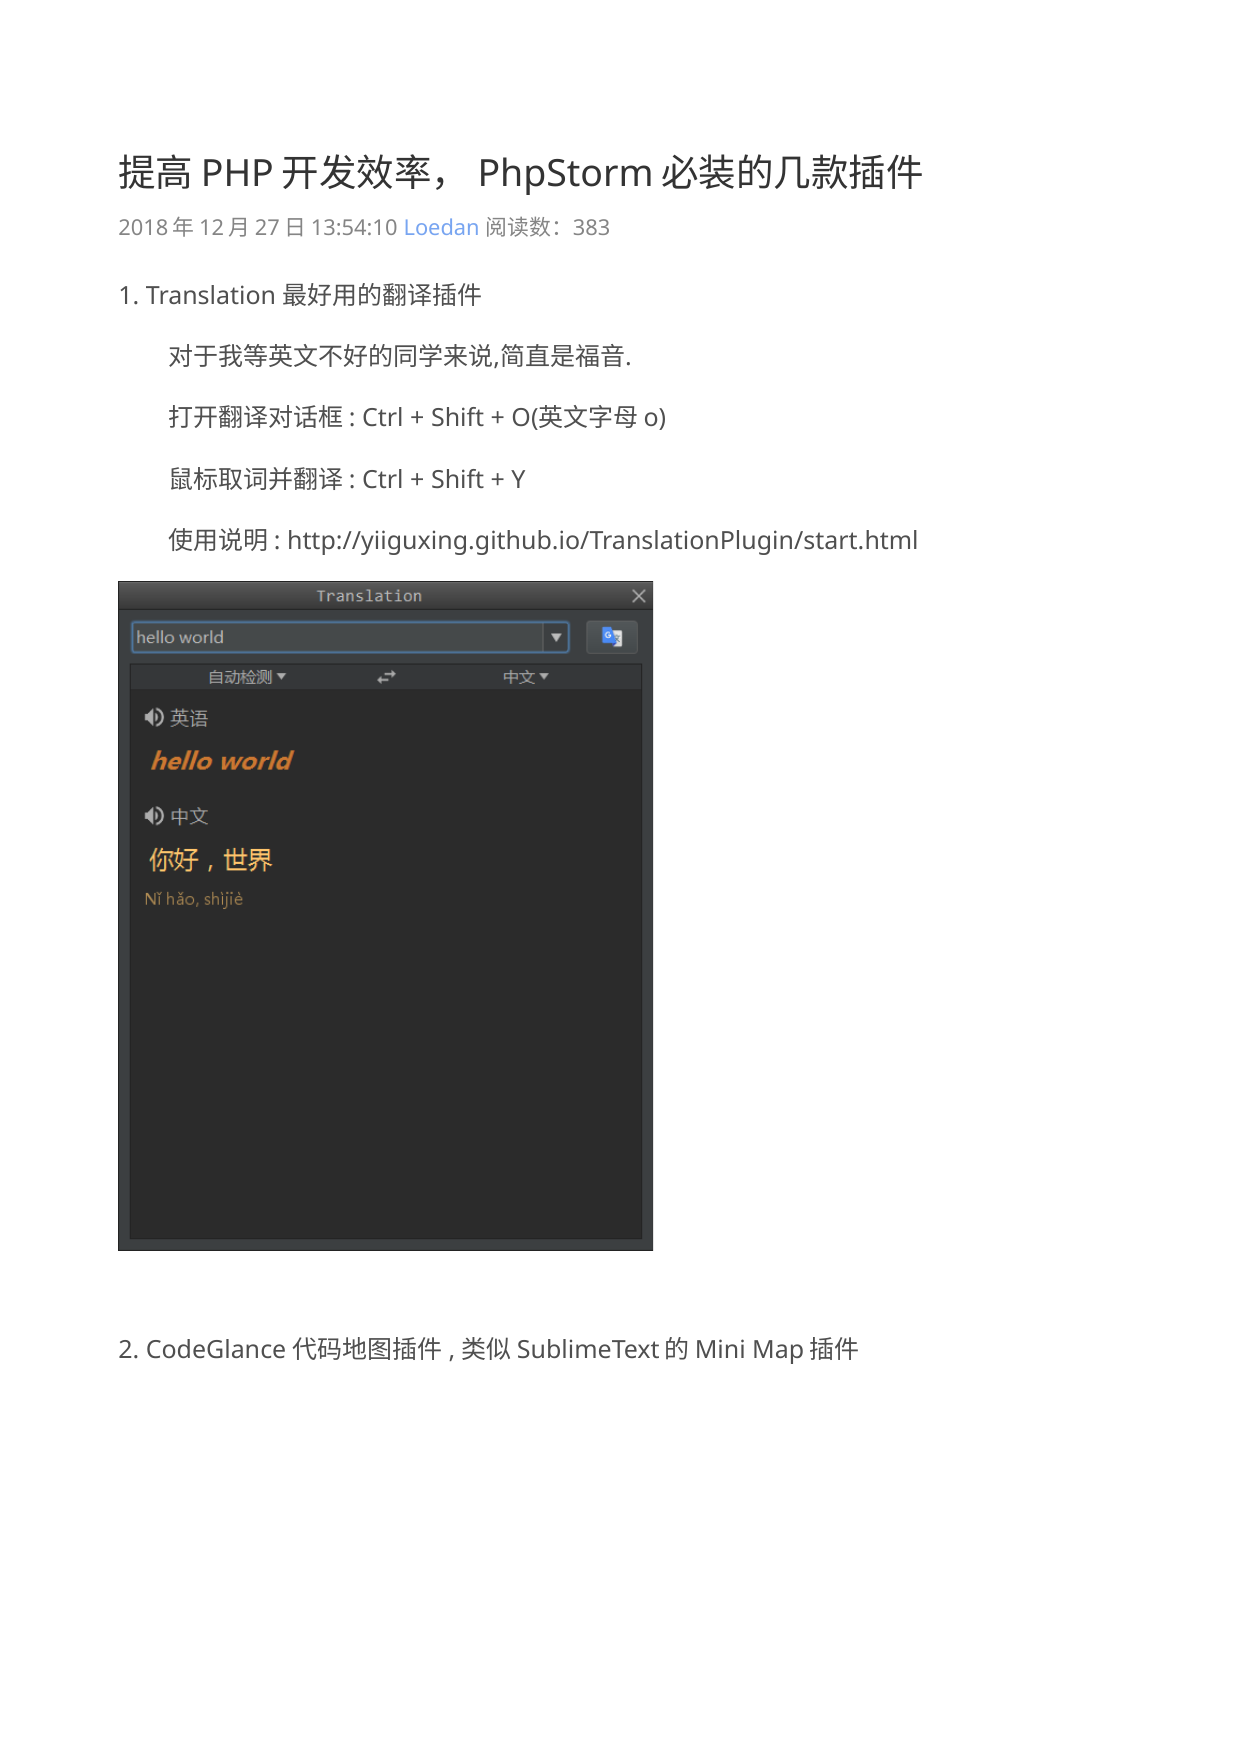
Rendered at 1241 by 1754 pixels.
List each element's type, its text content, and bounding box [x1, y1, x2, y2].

text 使用说明 : http://yiiguxing.github.io/TranslationPlugin/start.html [118, 520, 1122, 557]
text 对于我等英文不好的同学来说,简直是福音. [118, 337, 1122, 373]
text 1. Translation 最好用的翻译插件 [118, 275, 1122, 312]
subtitle 提高PHP开发效率， PhpStorm必装的几款插件 [118, 143, 1122, 198]
picture [118, 581, 654, 1251]
text 鼠标取词并翻译 : Ctrl + Shift + Y [118, 459, 1122, 495]
text 2. CodeGlance 代码地图插件 , 类似SublimeText的Mini Map插件 [118, 1329, 1122, 1365]
text 打开翻译对话框 : Ctrl + Shift + O(英文字母o) [118, 398, 1122, 434]
text 2018年12月27日 13:54:10 Loedan 阅读数：383 [118, 210, 1100, 242]
